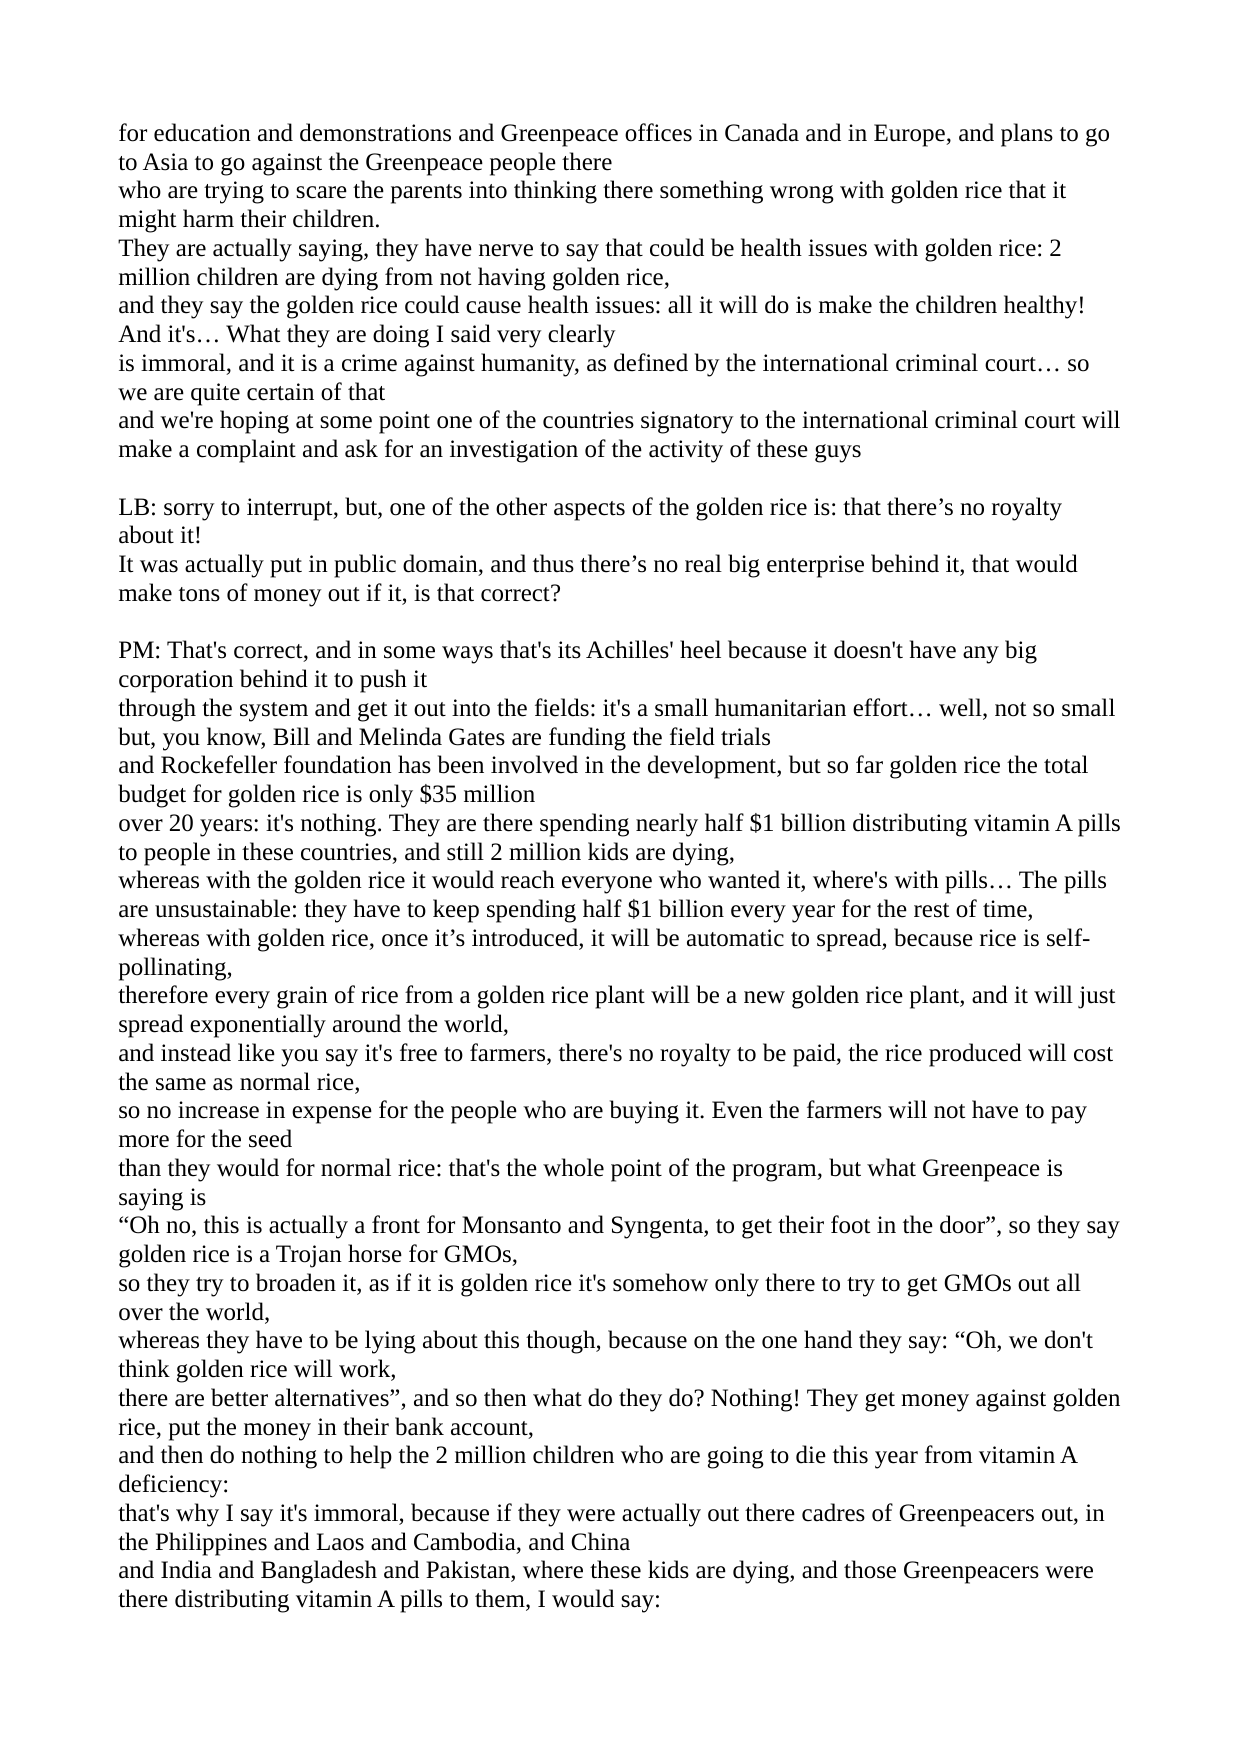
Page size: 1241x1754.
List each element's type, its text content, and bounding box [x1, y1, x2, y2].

text is immoral, and it is a crime against humanity, as defined by the international criminal court… so we are quite certain of that [118, 348, 1122, 406]
text than they would for normal rice: that's the whole point of the program, but what Greenpeace is saying is [118, 1153, 1122, 1211]
text so they try to broaden it, as if it is golden rice it's somehow only there to try to get GMOs out all over the world, [118, 1268, 1122, 1326]
text whereas they have to be lying about this though, because on the one hand they say: “Oh, we don't think golden rice will work, [118, 1326, 1122, 1383]
text and Rockefeller foundation has been involved in the development, but so far golden rice the total budget for golden rice is only $35 million [118, 751, 1122, 808]
text “Oh no, this is actually a front for Monsanto and Syngenta, to get their foot in the door”, so they say golden rice is a Trojan horse for GMOs, [118, 1211, 1122, 1268]
text They are actually saying, they have nerve to say that could be health issues with golden rice: 2 million children are dying from not having golden rice, [118, 233, 1122, 291]
text and then do nothing to help the 2 million children who are going to die this year from vitamin A deficiency: [118, 1441, 1122, 1498]
text and we're hoping at some point one of the countries signatory to the international criminal court will make a complaint and ask for an investigation of the activity of these guys [118, 406, 1122, 463]
text that's why I say it's immoral, because if they were actually out there cadres of Greenpeacers out, in the Philippines and Laos and Cambodia, and China [118, 1498, 1122, 1556]
text PM: That's correct, and in some ways that's its Achilles' heel because it doesn't have any big corporation behind it to push it [118, 636, 1122, 693]
text It was actually put in public domain, and thus there’s no real big enterprise behind it, that would make tons of money out if it, is that correct? [118, 549, 1122, 607]
text there are better alternatives”, and so then what do they do? Nothing! They get money against golden rice, put the money in their bank account, [118, 1383, 1122, 1441]
text over 20 years: it's nothing. They are there spending nearly half $1 billion distributing vitamin A pills to people in these countries, and still 2 million kids are dying, [118, 808, 1122, 866]
text whereas with golden rice, once it’s introduced, it will be automatic to spread, because rice is self- pollinating, [118, 923, 1122, 981]
text therefore every grain of rice from a golden rice plant will be a new golden rice plant, and it will just spread exponentially around the world, [118, 981, 1122, 1038]
text LB: sorry to interrupt, but, one of the other aspects of the golden rice is: that there’s no royalty about it! [118, 492, 1122, 549]
text whereas with the golden rice it would reach everyone who wanted it, where's with pills… The pills are unsustainable: they have to keep spending half $1 billion every year for the rest of time, [118, 866, 1122, 923]
text and instead like you say it's free to farmers, there's no royalty to be paid, the rice produced will cost the same as normal rice, [118, 1038, 1122, 1096]
text through the system and get it out into the fields: it's a small humanitarian effort… well, not so small but, you know, Bill and Melinda Gates are funding the field trials [118, 693, 1122, 751]
text who are trying to scare the parents into thinking there something wrong with golden rice that it might harm their children. [118, 176, 1122, 233]
text and they say the golden rice could cause health issues: all it will do is make the children healthy! And it's… What they are doing I said very clearly [118, 291, 1122, 348]
text and India and Bangladesh and Pakistan, where these kids are dying, and those Greenpeacers were there distributing vitamin A pills to them, I would say: [118, 1556, 1122, 1613]
text for education and demonstrations and Greenpeace offices in Canada and in Europe, and plans to go to Asia to go against the Greenpeace people there [118, 118, 1122, 176]
text so no increase in expense for the people who are buying it. Even the farmers will not have to pay more for the seed [118, 1096, 1122, 1153]
